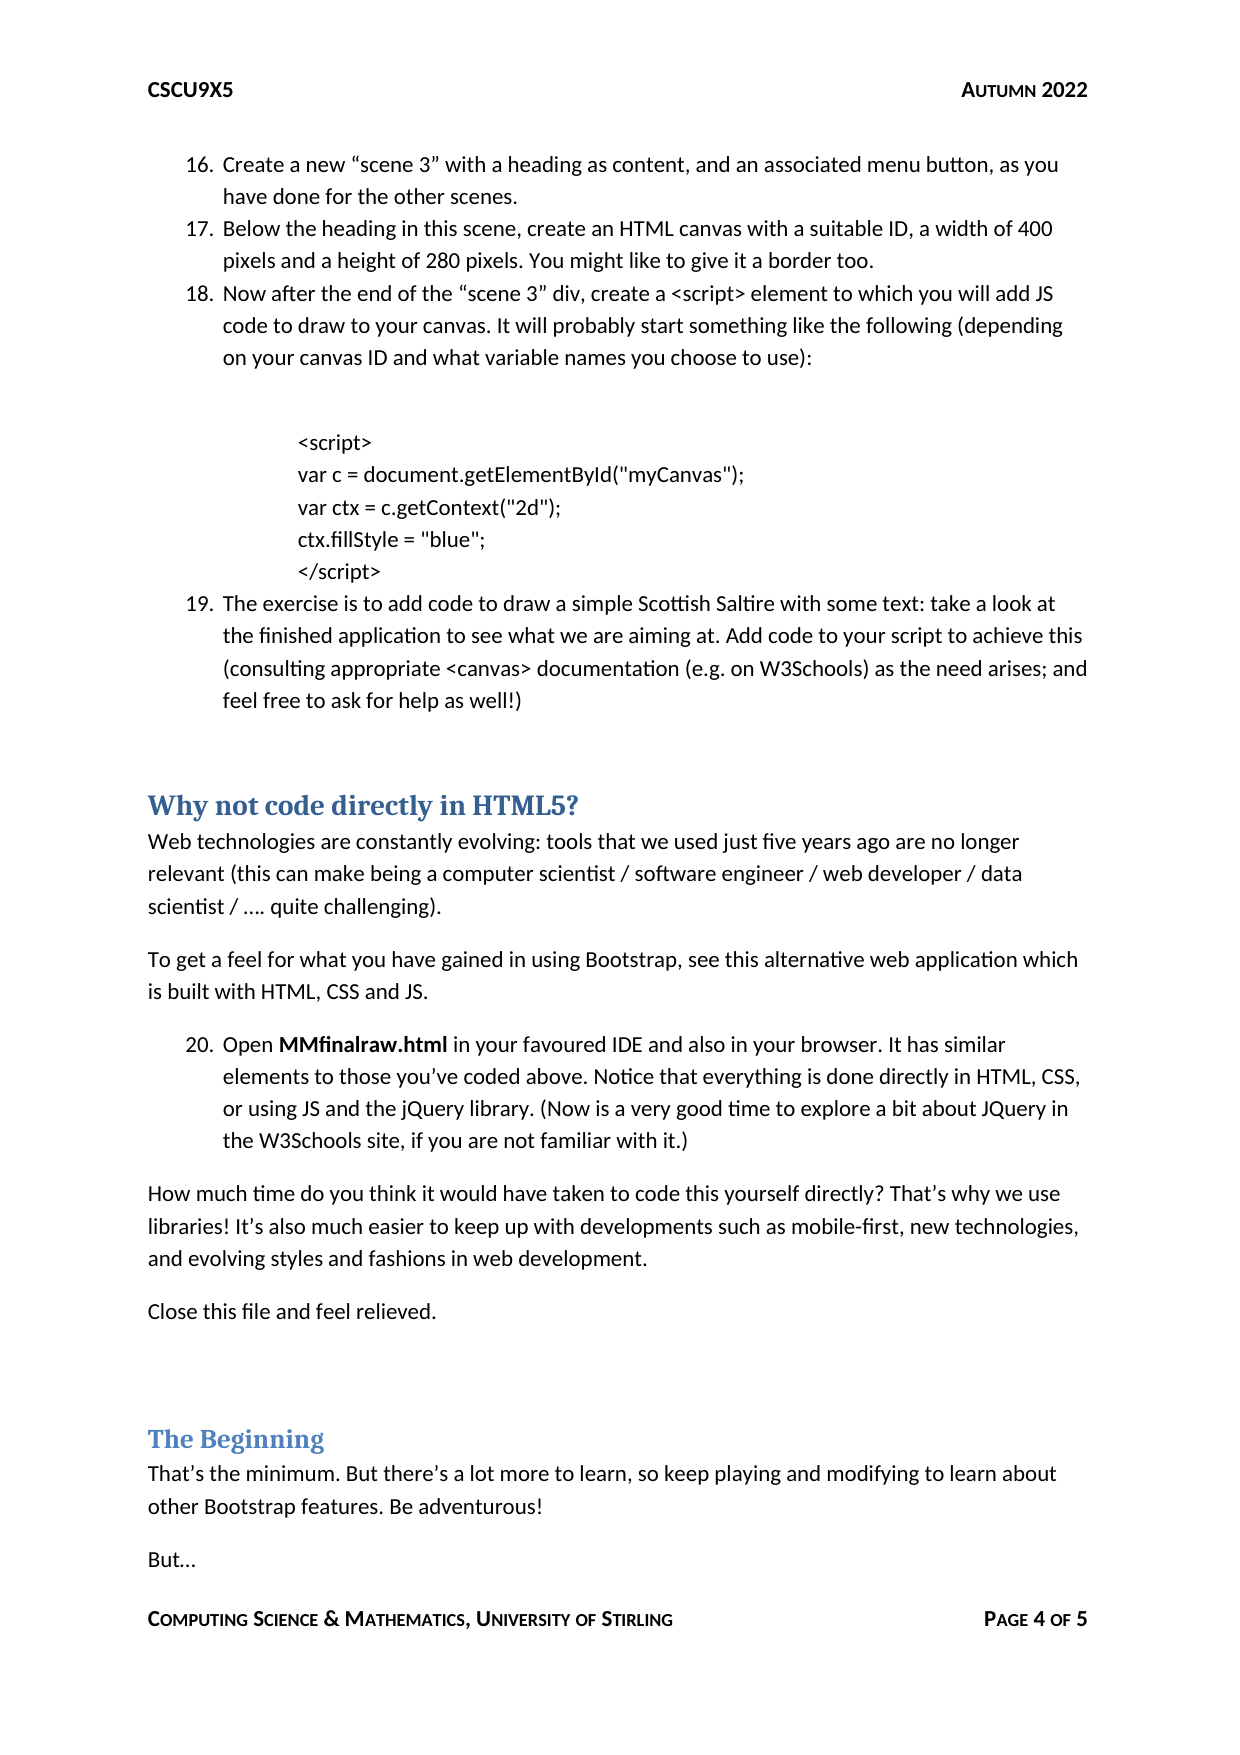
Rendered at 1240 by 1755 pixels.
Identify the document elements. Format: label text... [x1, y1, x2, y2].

text var ctx = c.getContext("2d"); [298, 493, 1093, 521]
subtitle Why not code directly in HTML5? [148, 789, 1093, 822]
text How much time do you think it would have taken to code this yourself directly? That’s why we use libraries! It’s also much easier to keep up with developments such as mobile-first, new technologies, and evolving styles and fashions in web development. [148, 1179, 1093, 1272]
list Open MMfinalraw.html in your favoured IDE and also in your browser. It has similar elements to those you’ve coded above. Notice that everything is done directly in HTML, CSS, or using JS and the jQuery library. (Now is a very good time to explore a bit about JQuery in the W3Schools site, if you are not familiar with it.) [185, 1030, 1093, 1154]
text <script> [298, 428, 1093, 456]
text But… [148, 1545, 1093, 1573]
subtitle The Beginning [148, 1424, 1093, 1455]
list The exercise is to add code to draw a simple Scottish Saltire with some text: take a look at the finished application to see what we are aiming at. Add code to your script to achieve this (consulting appropriate <canvas> documentation (e.g. on W3Schools) as the need arises; and feel free to ask for help as well!) [185, 589, 1093, 714]
text Close this file and feel relieved. [148, 1297, 1093, 1325]
text Web technologies are constantly evolving: tools that we used just five years ago are no longer relevant (this can make being a computer scientist / software engineer / web developer / data scientist / …. quite challenging). [148, 827, 1093, 920]
text That’s the minimum. But there’s a lot more to learn, so keep playing and modifying to learn about other Bootstrap features. Be adventurous! [148, 1459, 1093, 1520]
list Below the heading in this scene, create an HTML canvas with a suitable ID, a width of 400 pixels and a height of 280 pixels. You might like to give it a border too. [185, 214, 1093, 274]
text </script> [298, 557, 1093, 585]
text ctx.fillStyle = "blue"; [298, 525, 1093, 553]
text var c = document.getElementById("myCanvas"); [298, 461, 1093, 488]
list Now after the end of the “scene 3” div, create a <script> element to which you will add JS code to draw to your canvas. It will probably start something like the following (depending on your canvas ID and what variable names you choose to use): [185, 279, 1093, 371]
text To get a feel for what you have gained in using Bootstrap, see this alternative web application which is built with HTML, CSS and JS. [148, 945, 1093, 1005]
list Create a new “scene 3” with a heading as content, and an associated menu button, as you have done for the other scenes. [185, 150, 1093, 210]
